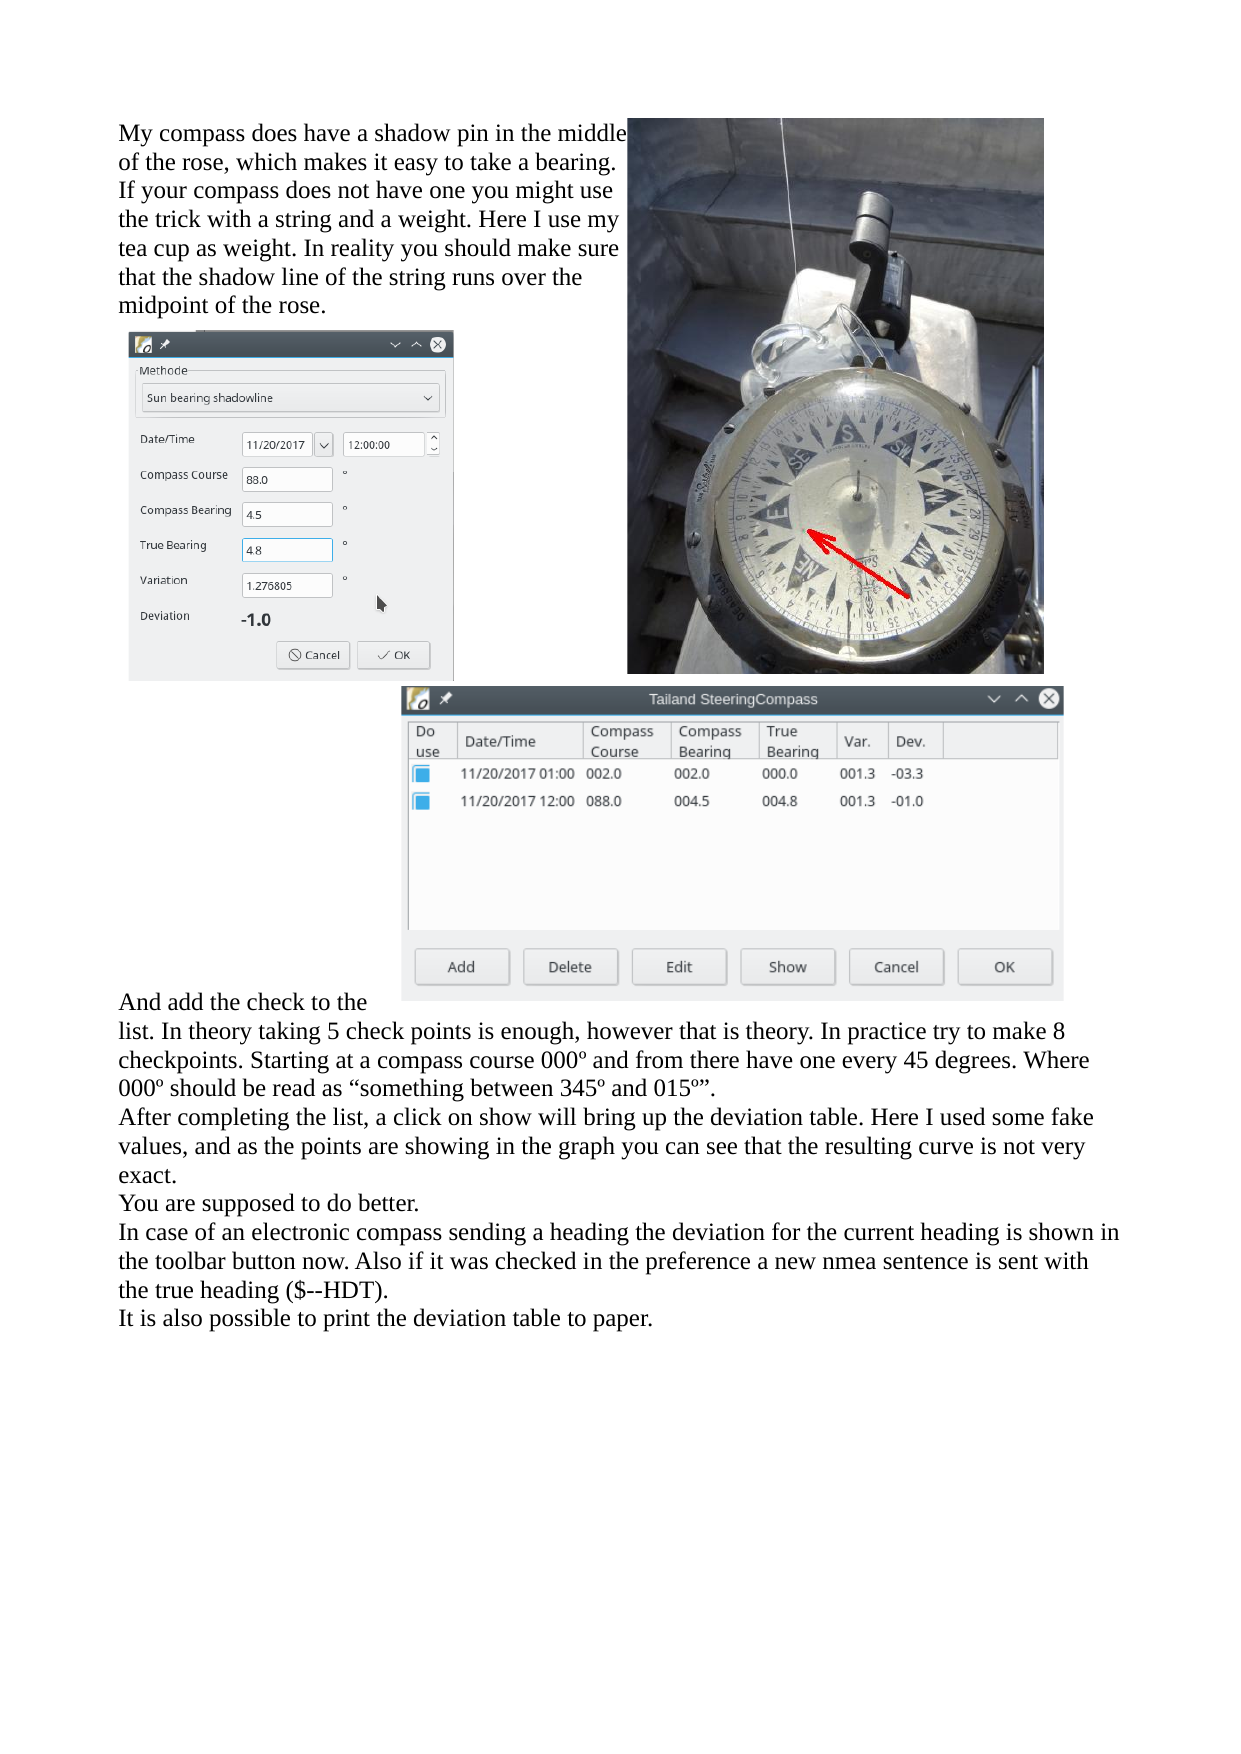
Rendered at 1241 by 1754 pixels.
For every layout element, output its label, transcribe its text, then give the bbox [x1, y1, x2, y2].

text It is also possible to print the deviation table to paper. [118, 1303, 1122, 1332]
picture [128, 330, 454, 681]
text In case of an electronic compass sending a heading the deviation for the current heading is shown in the toolbar button now. Also if it was checked in the preference a new nmea sentence is sent with the true heading ($--HDT). [118, 1217, 1122, 1303]
text And add the check to the list. In theory taking 5 check points is enough, however that is theory. In practice try to make 8 checkpoints. Starting at a compass course 000º and from there have one every 45 degrees. Where 000º should be read as “something between 345º and 015º”. [118, 664, 1122, 1102]
picture [401, 686, 1064, 1001]
text After completing the list, a click on show will bring up the deviation table. Here I used some fake values, and as the points are showing in the graph you can see that the resulting curve is not very exact. You are supposed to do better. [118, 1102, 1122, 1217]
text My compass does have a shadow pin in the middle of the rose, which makes it easy to take a bearing. If your compass does not have one you might use the trick with a string and a weight. Here I use my tea cup as weight. In reality you should make sure that the shadow line of the string runs over the midpoint of the rose. [118, 118, 627, 319]
text [1044, 118, 1122, 319]
picture [627, 118, 1044, 674]
